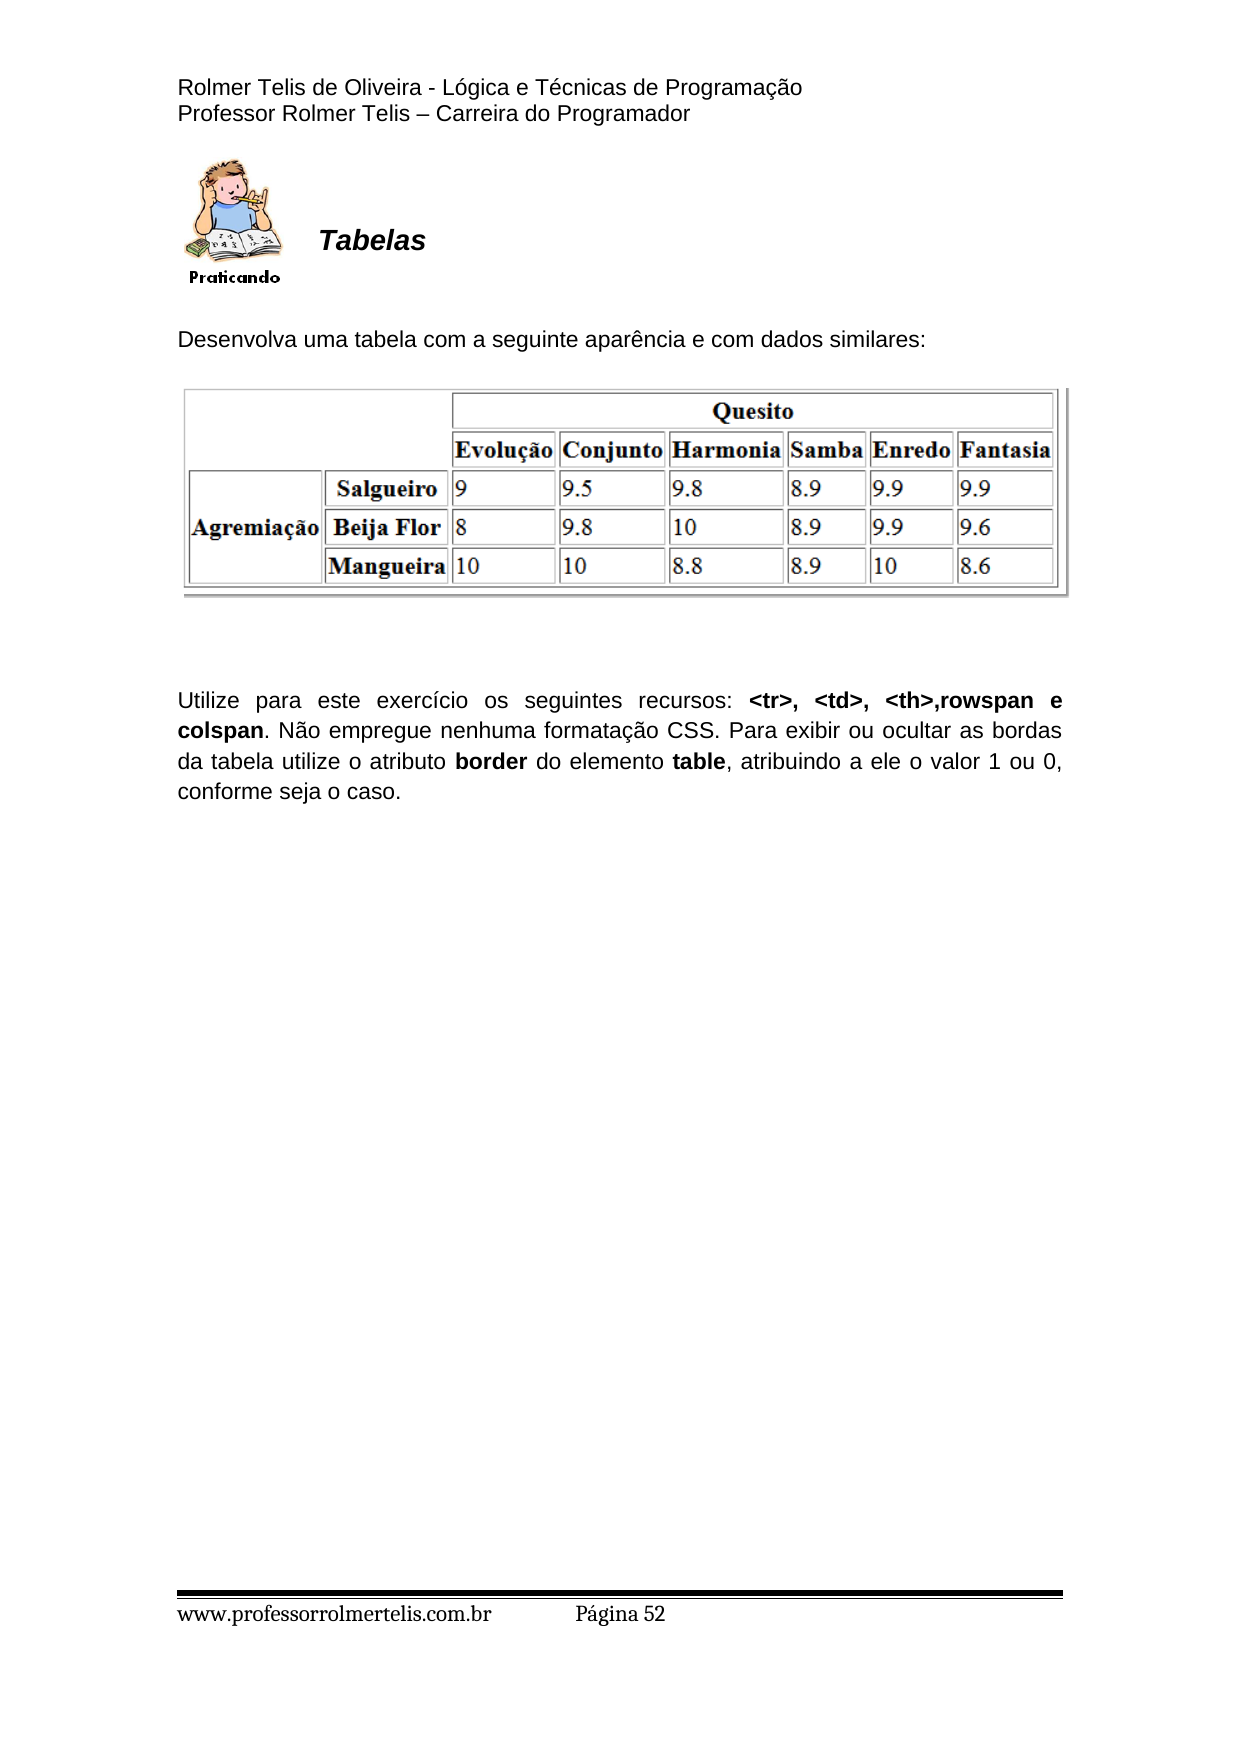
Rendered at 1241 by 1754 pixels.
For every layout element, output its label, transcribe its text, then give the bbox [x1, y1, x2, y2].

text Desenvolva uma tabela com a seguinte aparência e com dados similares: [177, 326, 1063, 353]
text Utilize para este exercício os seguintes recursos: <tr>, <td>, <th>,rowspan e colspan. Não empregue nenhuma formatação CSS. Para exibir ou ocultar as bordas da tabela utilize o atributo border do elemento table, atribuindo a ele o valor 1 ou 0, conforme seja o caso. [177, 687, 1063, 804]
table_header Tabelas [307, 153, 1078, 306]
picture [179, 384, 1066, 594]
table_header [177, 153, 307, 306]
